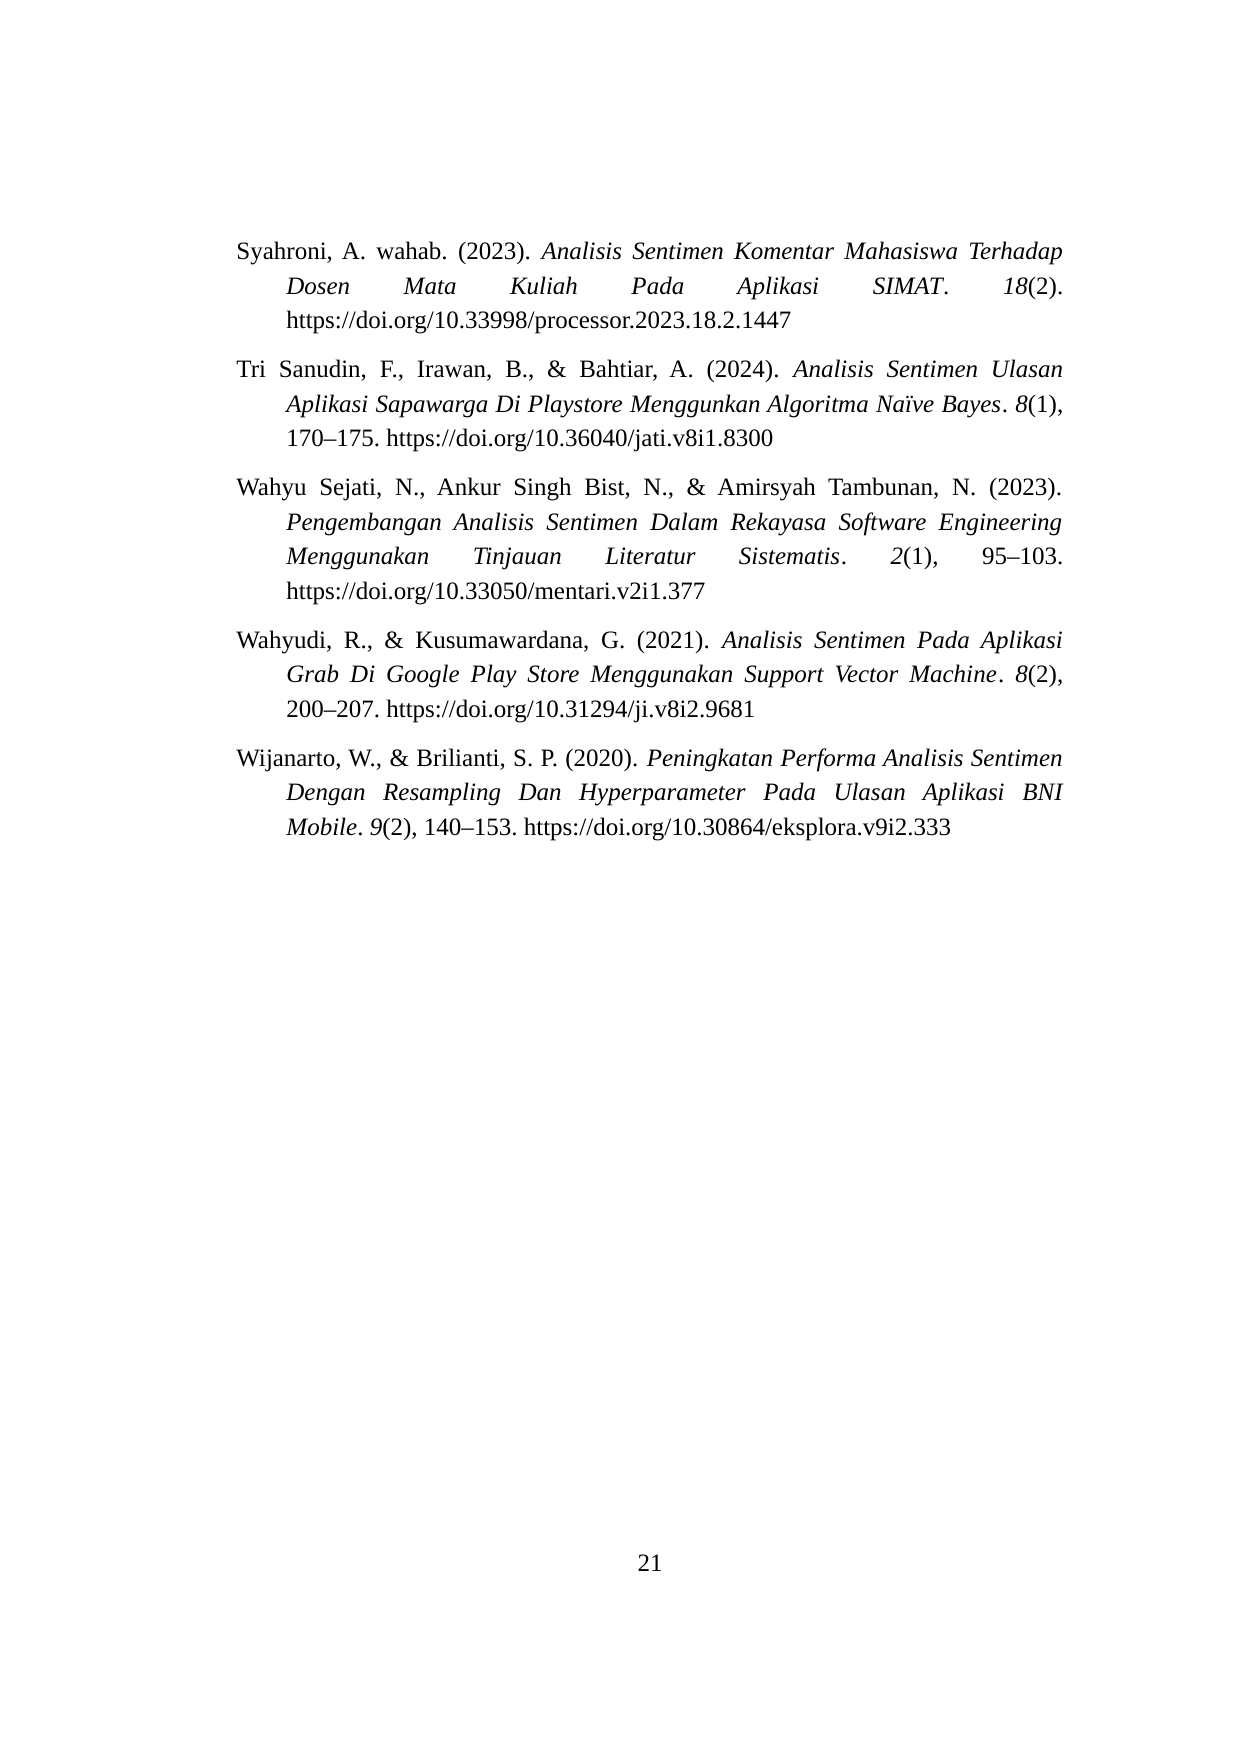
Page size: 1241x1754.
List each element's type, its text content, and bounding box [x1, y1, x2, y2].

text Syahroni, A. wahab. (2023). Analisis Sentimen Komentar Mahasiswa Terhadap Dosen Mata Kuliah Pada Aplikasi SIMAT. 18(2). https://doi.org/10.33998/processor.2023.18.2.1447 [236, 236, 1063, 334]
text Wijanarto, W., & Brilianti, S. P. (2020). Peningkatan Performa Analisis Sentimen Dengan Resampling Dan Hyperparameter Pada Ulasan Aplikasi BNI Mobile. 9(2), 140–153. https://doi.org/10.30864/eksplora.v9i2.333 [236, 743, 1063, 841]
text Tri Sanudin, F., Irawan, B., & Bahtiar, A. (2024). Analisis Sentimen Ulasan Aplikasi Sapawarga Di Playstore Menggunkan Algoritma Naïve Bayes. 8(1), 170–175. https://doi.org/10.36040/jati.v8i1.8300 [236, 354, 1063, 452]
text Wahyu Sejati, N., Ankur Singh Bist, N., & Amirsyah Tambunan, N. (2023). Pengembangan Analisis Sentimen Dalam Rekayasa Software Engineering Menggunakan Tinjauan Literatur Sistematis. 2(1), 95–103. https://doi.org/10.33050/mentari.v2i1.377 [236, 472, 1063, 604]
text Wahyudi, R., & Kusumawardana, G. (2021). Analisis Sentimen Pada Aplikasi Grab Di Google Play Store Menggunakan Support Vector Machine. 8(2), 200–207. https://doi.org/10.31294/ji.v8i2.9681 [236, 625, 1063, 722]
